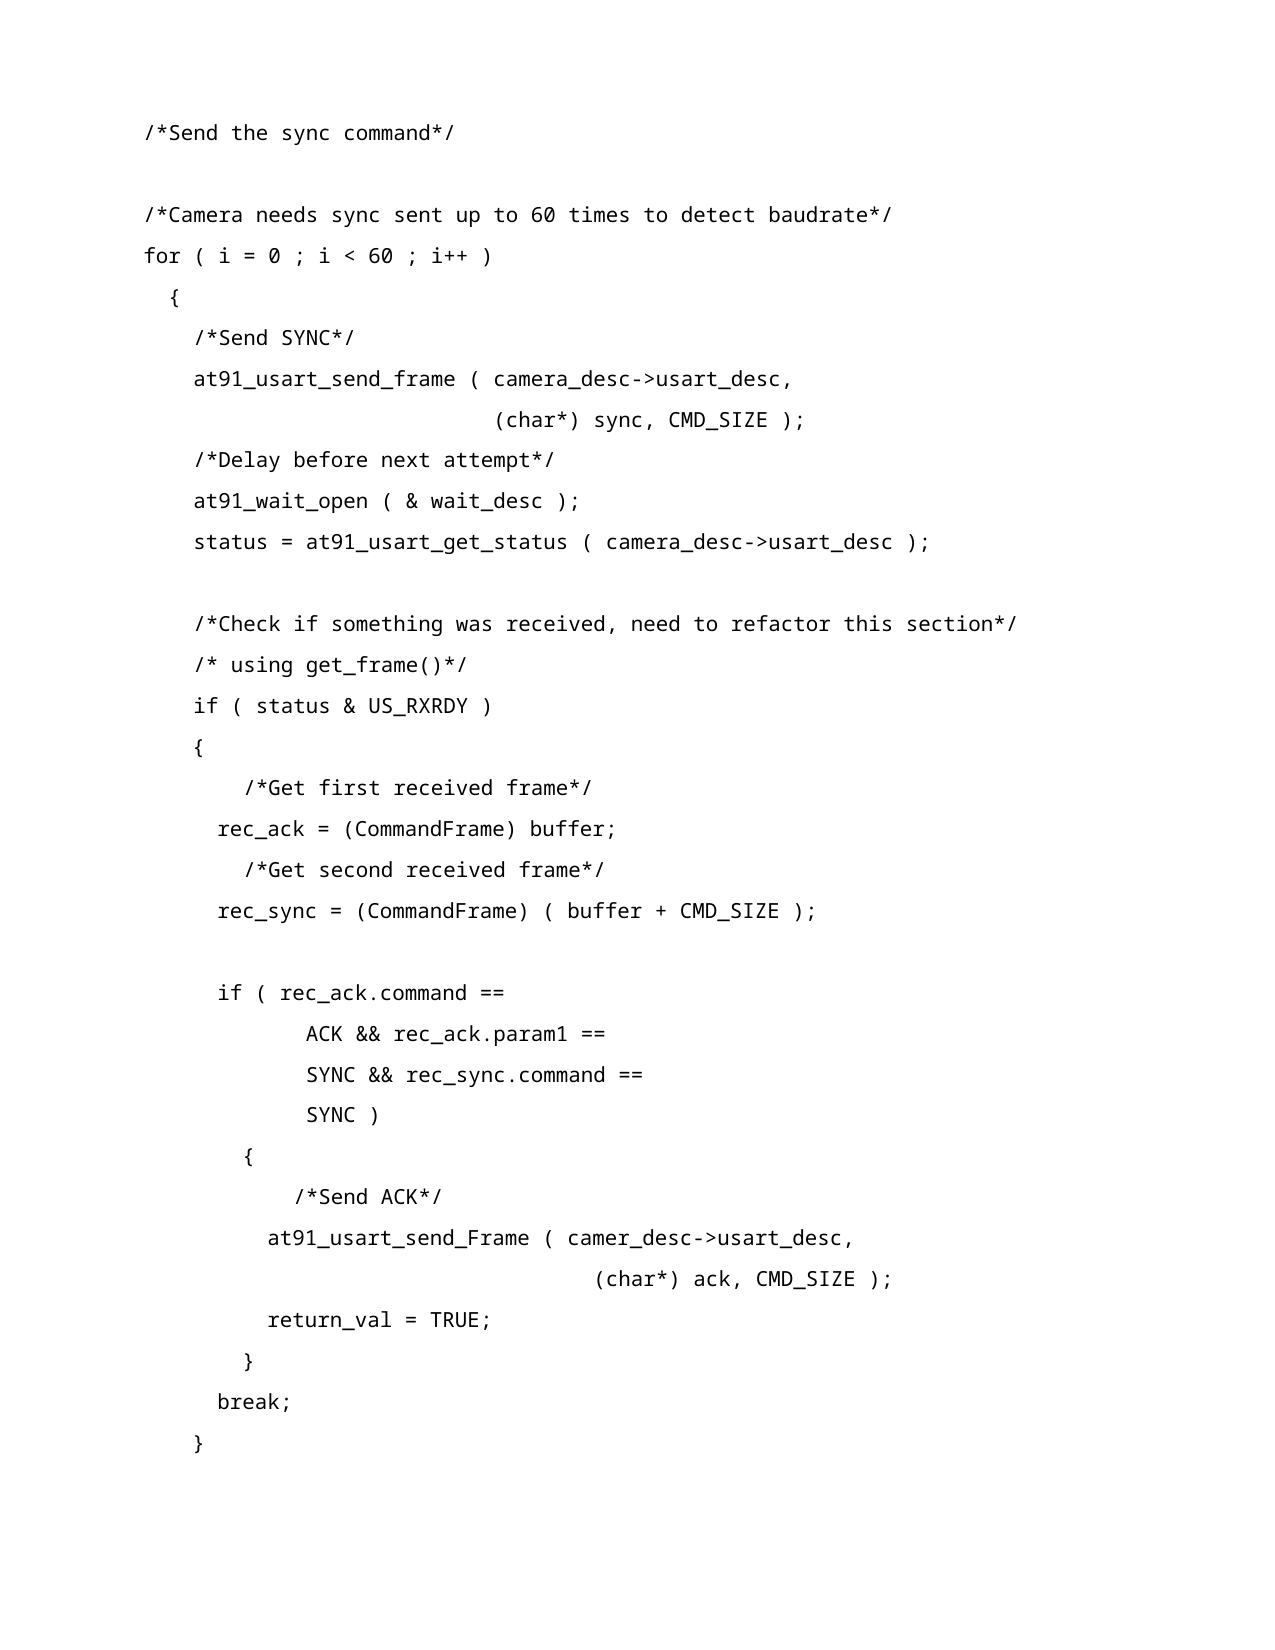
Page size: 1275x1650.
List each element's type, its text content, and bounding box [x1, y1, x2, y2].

text if ( rec_ack.command == [118, 978, 1157, 1006]
text (char*) ack, CMD_SIZE ); [118, 1264, 1157, 1293]
text /*Send SYNC*/ [118, 323, 1157, 351]
text /*Delay before next attempt*/ [118, 446, 1157, 474]
text ACK && rec_ack.param1 == [118, 1019, 1157, 1047]
text } [118, 1428, 1157, 1457]
text /*Send ACK*/ [118, 1182, 1157, 1211]
text { [118, 282, 1157, 310]
text at91_wait_open ( & wait_desc ); [118, 487, 1157, 515]
text return_val = TRUE; [118, 1305, 1157, 1334]
text rec_sync = (CommandFrame) ( buffer + CMD_SIZE ); [118, 896, 1157, 924]
text status = at91_usart_get_status ( camera_desc->usart_desc ); [118, 527, 1157, 556]
text /*Get second received frame*/ [118, 855, 1157, 883]
text /*Check if something was received, need to refactor this section*/ [118, 609, 1157, 638]
text /*Get first received frame*/ [118, 773, 1157, 802]
text /*Camera needs sync sent up to 60 times to detect baudrate*/ [118, 200, 1157, 228]
text { [118, 732, 1157, 761]
text /*Send the sync command*/ [118, 118, 1157, 147]
text at91_usart_send_Frame ( camer_desc->usart_desc, [118, 1223, 1157, 1252]
text /* using get_frame()*/ [118, 650, 1157, 679]
text SYNC && rec_sync.command == [118, 1060, 1157, 1088]
text break; [118, 1387, 1157, 1416]
text rec_ack = (CommandFrame) buffer; [118, 814, 1157, 842]
text (char*) sync, CMD_SIZE ); [118, 405, 1157, 433]
text SYNC ) [118, 1101, 1157, 1129]
text if ( status & US_RXRDY ) [118, 691, 1157, 720]
text for ( i = 0 ; i < 60 ; i++ ) [118, 241, 1157, 269]
text at91_usart_send_frame ( camera_desc->usart_desc, [118, 364, 1157, 392]
text { [118, 1142, 1157, 1170]
text } [118, 1346, 1157, 1375]
